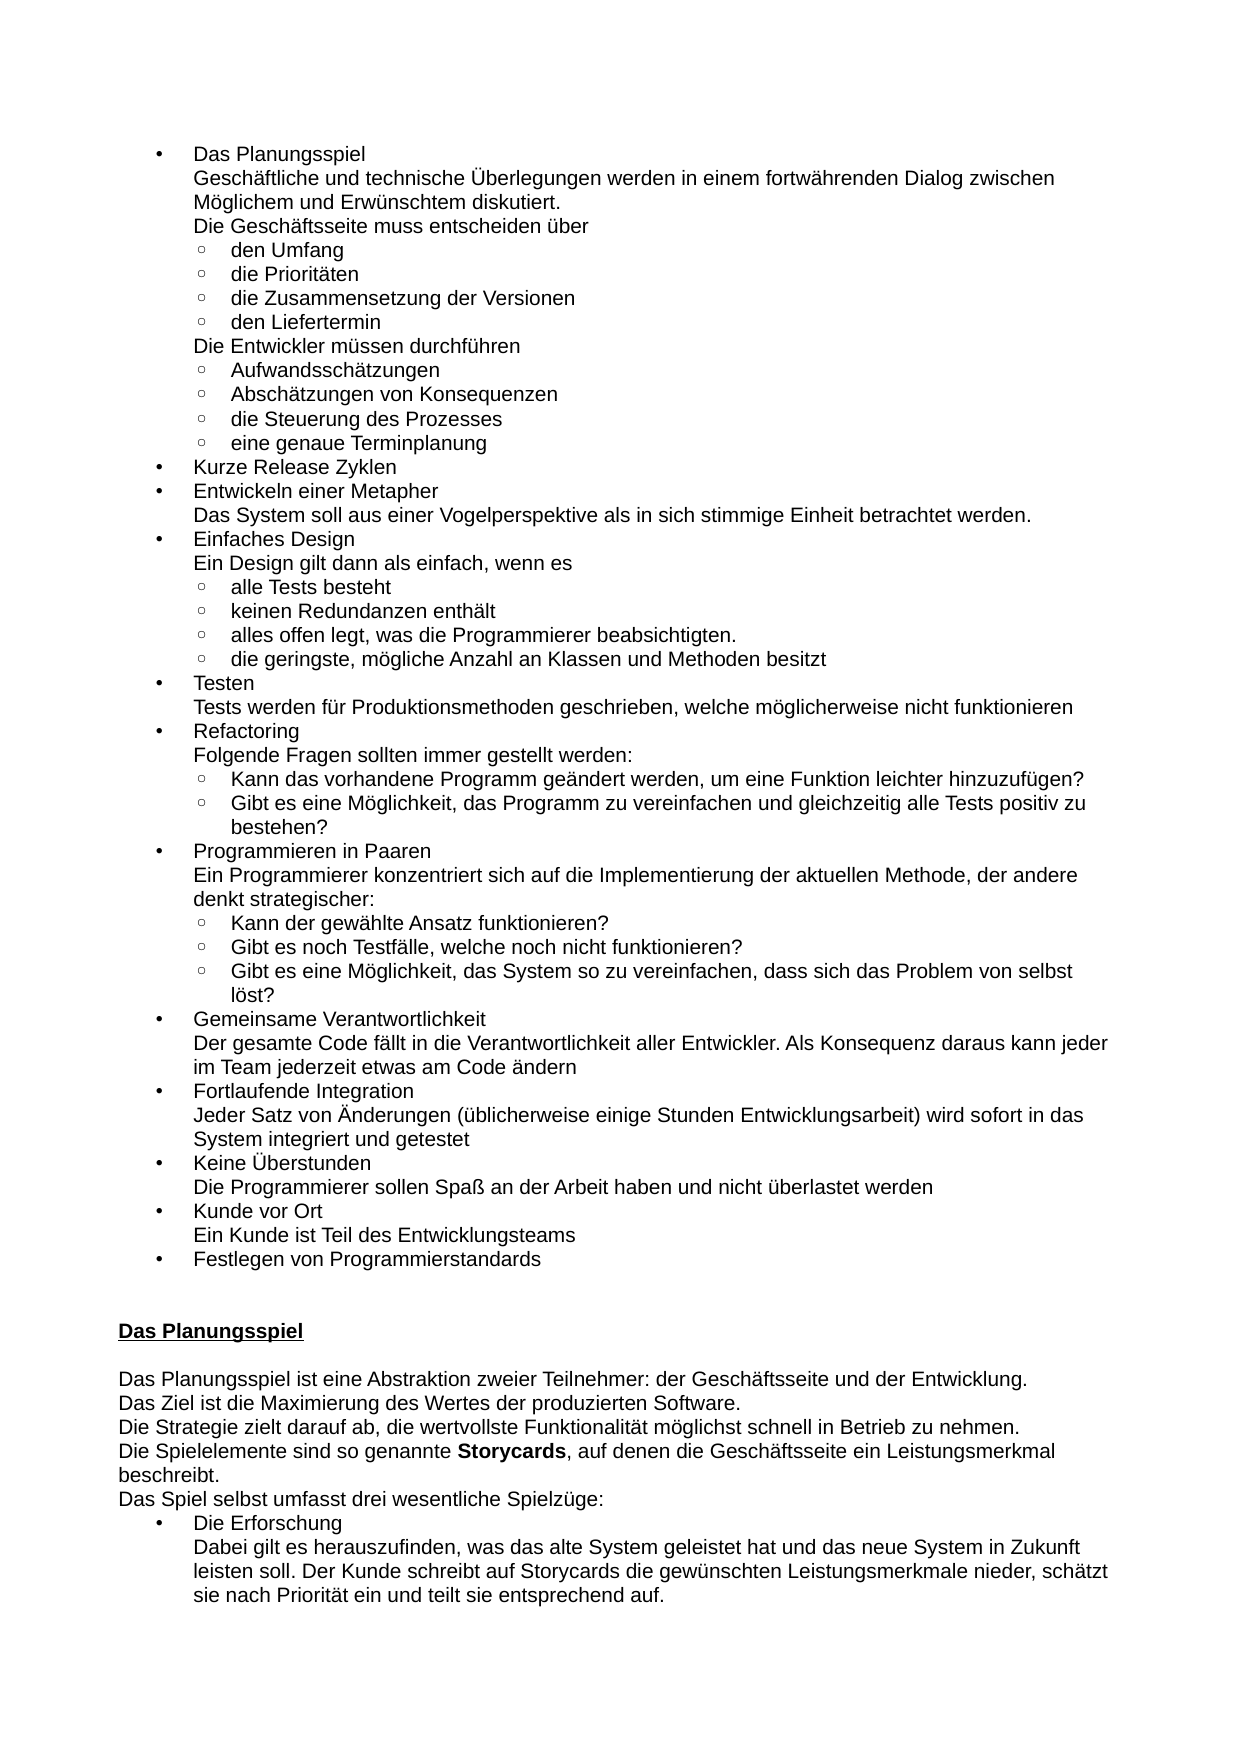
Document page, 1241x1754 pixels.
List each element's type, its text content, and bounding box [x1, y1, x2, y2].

list Gibt es noch Testfälle, welche noch nicht funktionieren? [193, 935, 1122, 959]
list die geringste, mögliche Anzahl an Klassen und Methoden besitzt [193, 647, 1122, 671]
text Die Spielelemente sind so genannte Storycards, auf denen die Geschäftsseite ein Leistungsmerkmal beschreibt. [118, 1439, 1122, 1487]
subtitle Das Planungsspiel [118, 1319, 1122, 1343]
text Das Spiel selbst umfasst drei wesentliche Spielzüge: [118, 1487, 1122, 1511]
list Kann das vorhandene Programm geändert werden, um eine Funktion leichter hinzuzufügen? [193, 767, 1122, 791]
list Testen [156, 671, 1122, 695]
list die Steuerung des Prozesses [193, 406, 1122, 430]
list Gemeinsame Verantwortlichkeit Der gesamte Code fällt in die Verantwortlichkeit aller Entwickler. Als Konsequenz daraus kann jeder im Team jederzeit etwas am Code ändern [156, 1007, 1122, 1079]
list Refactoring Folgende Fragen sollten immer gestellt werden: [156, 719, 1122, 767]
list Gibt es eine Möglichkeit, das System so zu vereinfachen, dass sich das Problem von selbst löst? [193, 959, 1122, 1007]
list alles offen legt, was die Programmierer beabsichtigten. [193, 623, 1122, 647]
list Das Planungsspiel Geschäftliche und technische Überlegungen werden in einem fortwährenden Dialog zwischen Möglichem und Erwünschtem diskutiert. Die Geschäftsseite muss entscheiden über [156, 142, 1122, 238]
list Gibt es eine Möglichkeit, das Programm zu vereinfachen und gleichzeitig alle Tests positiv zu bestehen? [193, 791, 1122, 839]
list den Liefertermin [193, 310, 1122, 334]
list die Zusammensetzung der Versionen [193, 286, 1122, 310]
list Fortlaufende Integration Jeder Satz von Änderungen (üblicherweise einige Stunden Entwicklungsarbeit) wird sofort in das System integriert und getestet [156, 1079, 1122, 1151]
list Programmieren in Paaren Ein Programmierer konzentriert sich auf die Implementierung der aktuellen Methode, der andere denkt strategischer: [156, 839, 1122, 911]
list Abschätzungen von Konsequenzen [193, 382, 1122, 406]
text Das Ziel ist die Maximierung des Wertes der produzierten Software. [118, 1391, 1122, 1415]
list Tests werden für Produktionsmethoden geschrieben, welche möglicherweise nicht funktionieren [156, 695, 1122, 719]
list die Prioritäten [193, 262, 1122, 286]
list den Umfang [193, 238, 1122, 262]
list Kurze Release Zyklen [156, 454, 1122, 478]
list Kann der gewählte Ansatz funktionieren? [193, 911, 1122, 935]
list Kunde vor Ort Ein Kunde ist Teil des Entwicklungsteams [156, 1199, 1122, 1247]
list Die Erforschung Dabei gilt es herauszufinden, was das alte System geleistet hat und das neue System in Zukunft leisten soll. Der Kunde schreibt auf Storycards die gewünschten Leistungsmerkmale nieder, schätzt sie nach Priorität ein und teilt sie entsprechend auf. [156, 1511, 1122, 1607]
list Aufwandsschätzungen [193, 358, 1122, 382]
list Einfaches Design Ein Design gilt dann als einfach, wenn es [156, 527, 1122, 574]
list Entwickeln einer Metapher Das System soll aus einer Vogelperspektive als in sich stimmige Einheit betrachtet werden. [156, 478, 1122, 527]
list eine genaue Terminplanung [193, 430, 1122, 454]
list Keine Überstunden Die Programmierer sollen Spaß an der Arbeit haben und nicht überlastet werden [156, 1151, 1122, 1199]
list Festlegen von Programmierstandards [156, 1247, 1122, 1271]
text Das Planungsspiel ist eine Abstraktion zweier Teilnehmer: der Geschäftsseite und der Entwicklung. [118, 1367, 1122, 1391]
list Die Entwickler müssen durchführen [156, 334, 1122, 358]
list keinen Redundanzen enthält [193, 599, 1122, 623]
text Die Strategie zielt darauf ab, die wertvollste Funktionalität möglichst schnell in Betrieb zu nehmen. [118, 1415, 1122, 1439]
list alle Tests besteht [193, 574, 1122, 599]
